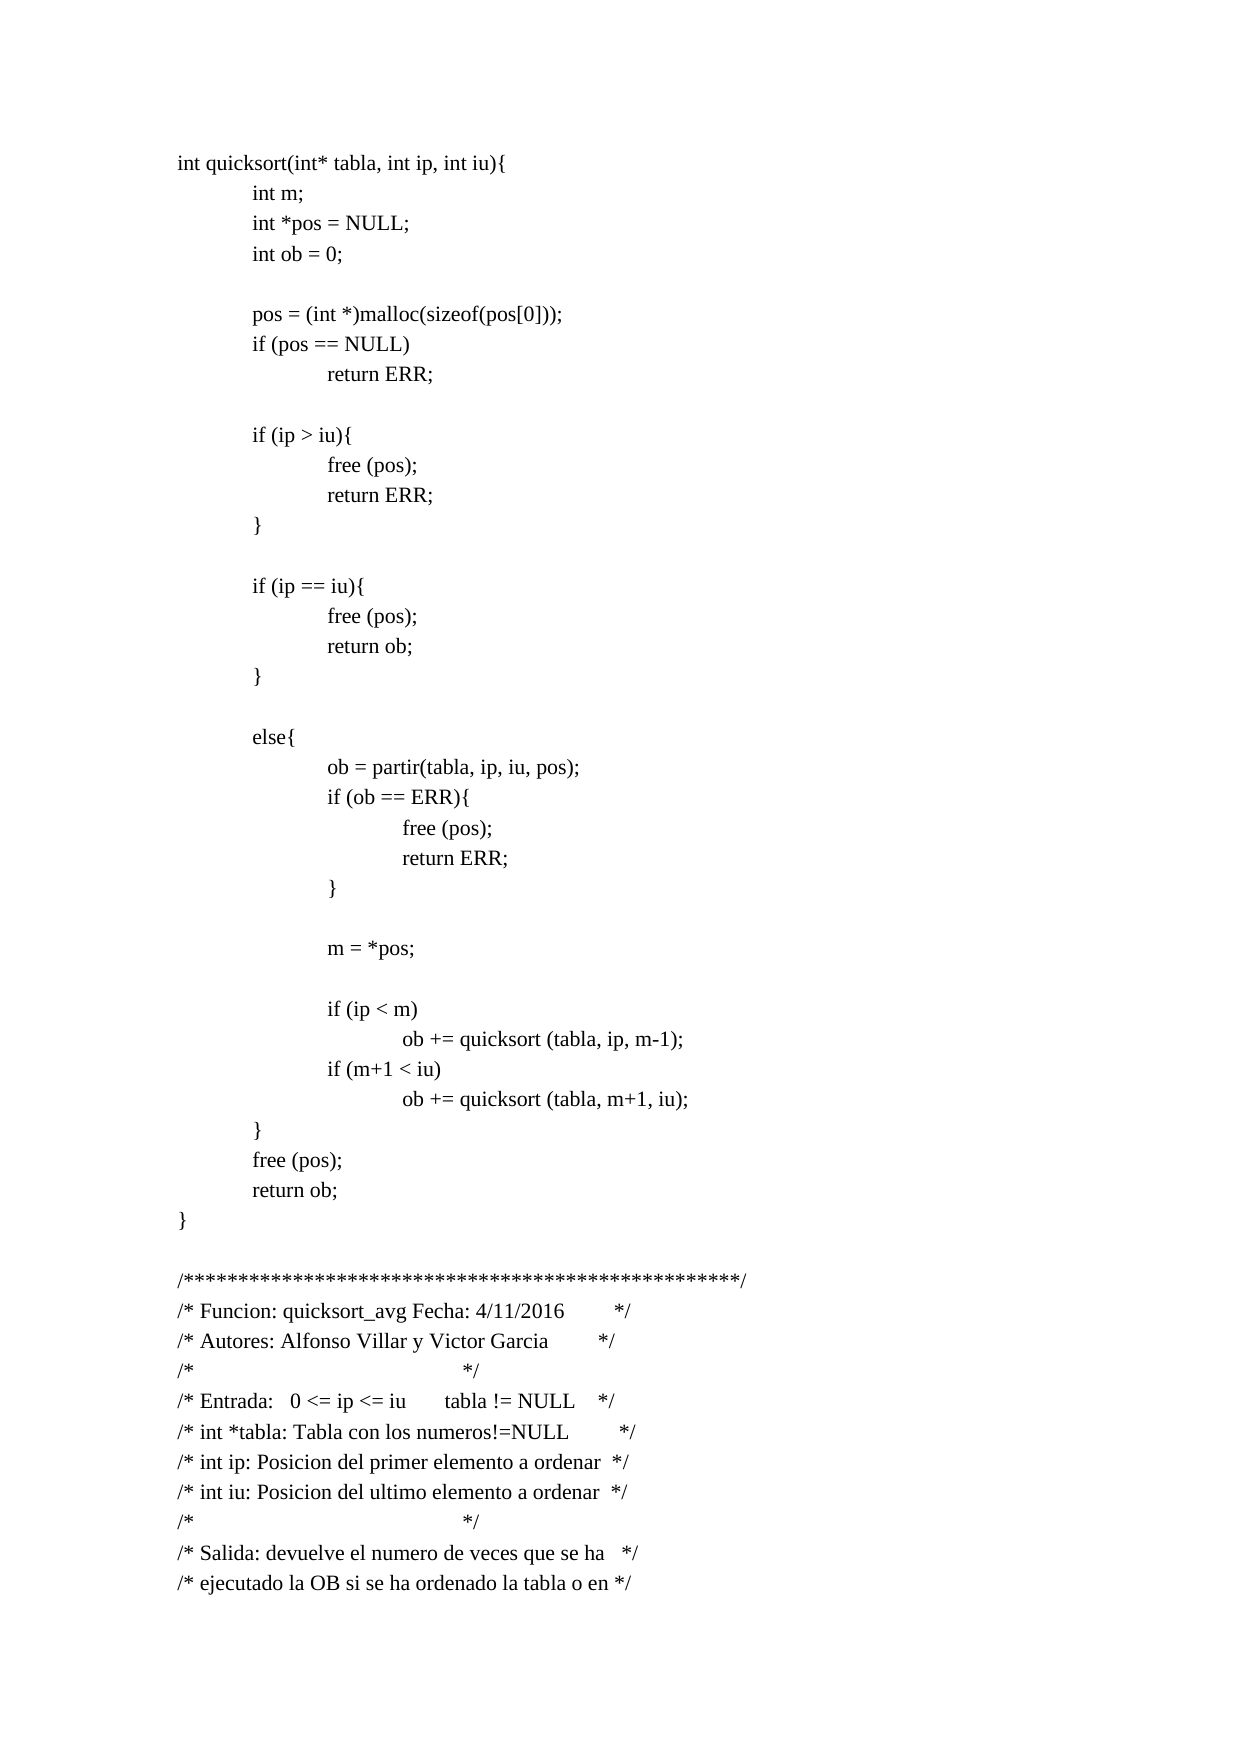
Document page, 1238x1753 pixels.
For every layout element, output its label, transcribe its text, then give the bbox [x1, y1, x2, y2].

text int *pos = NULL; [177, 210, 1054, 236]
text int ob = 0; [177, 241, 1054, 266]
text /* int ip: Posicion del primer elemento a ordenar */ [177, 1449, 1054, 1474]
text return ERR; [177, 845, 1054, 870]
text return ERR; [177, 361, 1054, 387]
text return ob; [177, 633, 1054, 658]
text int m; [177, 180, 1054, 205]
text /* int *tabla: Tabla con los numeros!=NULL */ [177, 1419, 1054, 1444]
text /* int iu: Posicion del ultimo elemento a ordenar */ [177, 1479, 1054, 1504]
text m = *pos; [177, 935, 1054, 961]
text int quicksort(int* tabla, int ip, int iu){ [177, 150, 1054, 175]
text /* ejecutado la OB si se ha ordenado la tabla o en */ [177, 1570, 1054, 1595]
text free (pos); [177, 452, 1054, 477]
text if (ob == ERR){ [177, 784, 1054, 809]
text } [177, 663, 1054, 689]
text ob += quicksort (tabla, m+1, iu); [177, 1086, 1054, 1112]
text return ob; [177, 1177, 1054, 1202]
text if (m+1 < iu) [177, 1056, 1054, 1081]
text } [177, 875, 1054, 900]
text if (pos == NULL) [177, 331, 1054, 356]
text /* Entrada: 0 <= ip <= iu tabla != NULL */ [177, 1388, 1054, 1414]
text return ERR; [177, 482, 1054, 507]
text ob = partir(tabla, ip, iu, pos); [177, 754, 1054, 779]
text pos = (int *)malloc(sizeof(pos[0])); [177, 301, 1054, 326]
text /* Autores: Alfonso Villar y Victor Garcia */ [177, 1328, 1054, 1353]
text ob += quicksort (tabla, ip, m-1); [177, 1026, 1054, 1051]
text /* */ [177, 1509, 1054, 1534]
text free (pos); [177, 603, 1054, 628]
text /* */ [177, 1358, 1054, 1383]
text free (pos); [177, 1147, 1054, 1172]
text } [177, 1207, 1054, 1232]
text } [177, 512, 1054, 538]
text if (ip < m) [177, 996, 1054, 1021]
text if (ip == iu){ [177, 573, 1054, 598]
text if (ip > iu){ [177, 422, 1054, 447]
text /* Funcion: quicksort_avg Fecha: 4/11/2016 */ [177, 1298, 1054, 1323]
text /* Salida: devuelve el numero de veces que se ha */ [177, 1539, 1054, 1565]
text else{ [177, 724, 1054, 749]
text } [177, 1117, 1054, 1142]
text free (pos); [177, 814, 1054, 840]
text /***************************************************/ [177, 1268, 1054, 1293]
